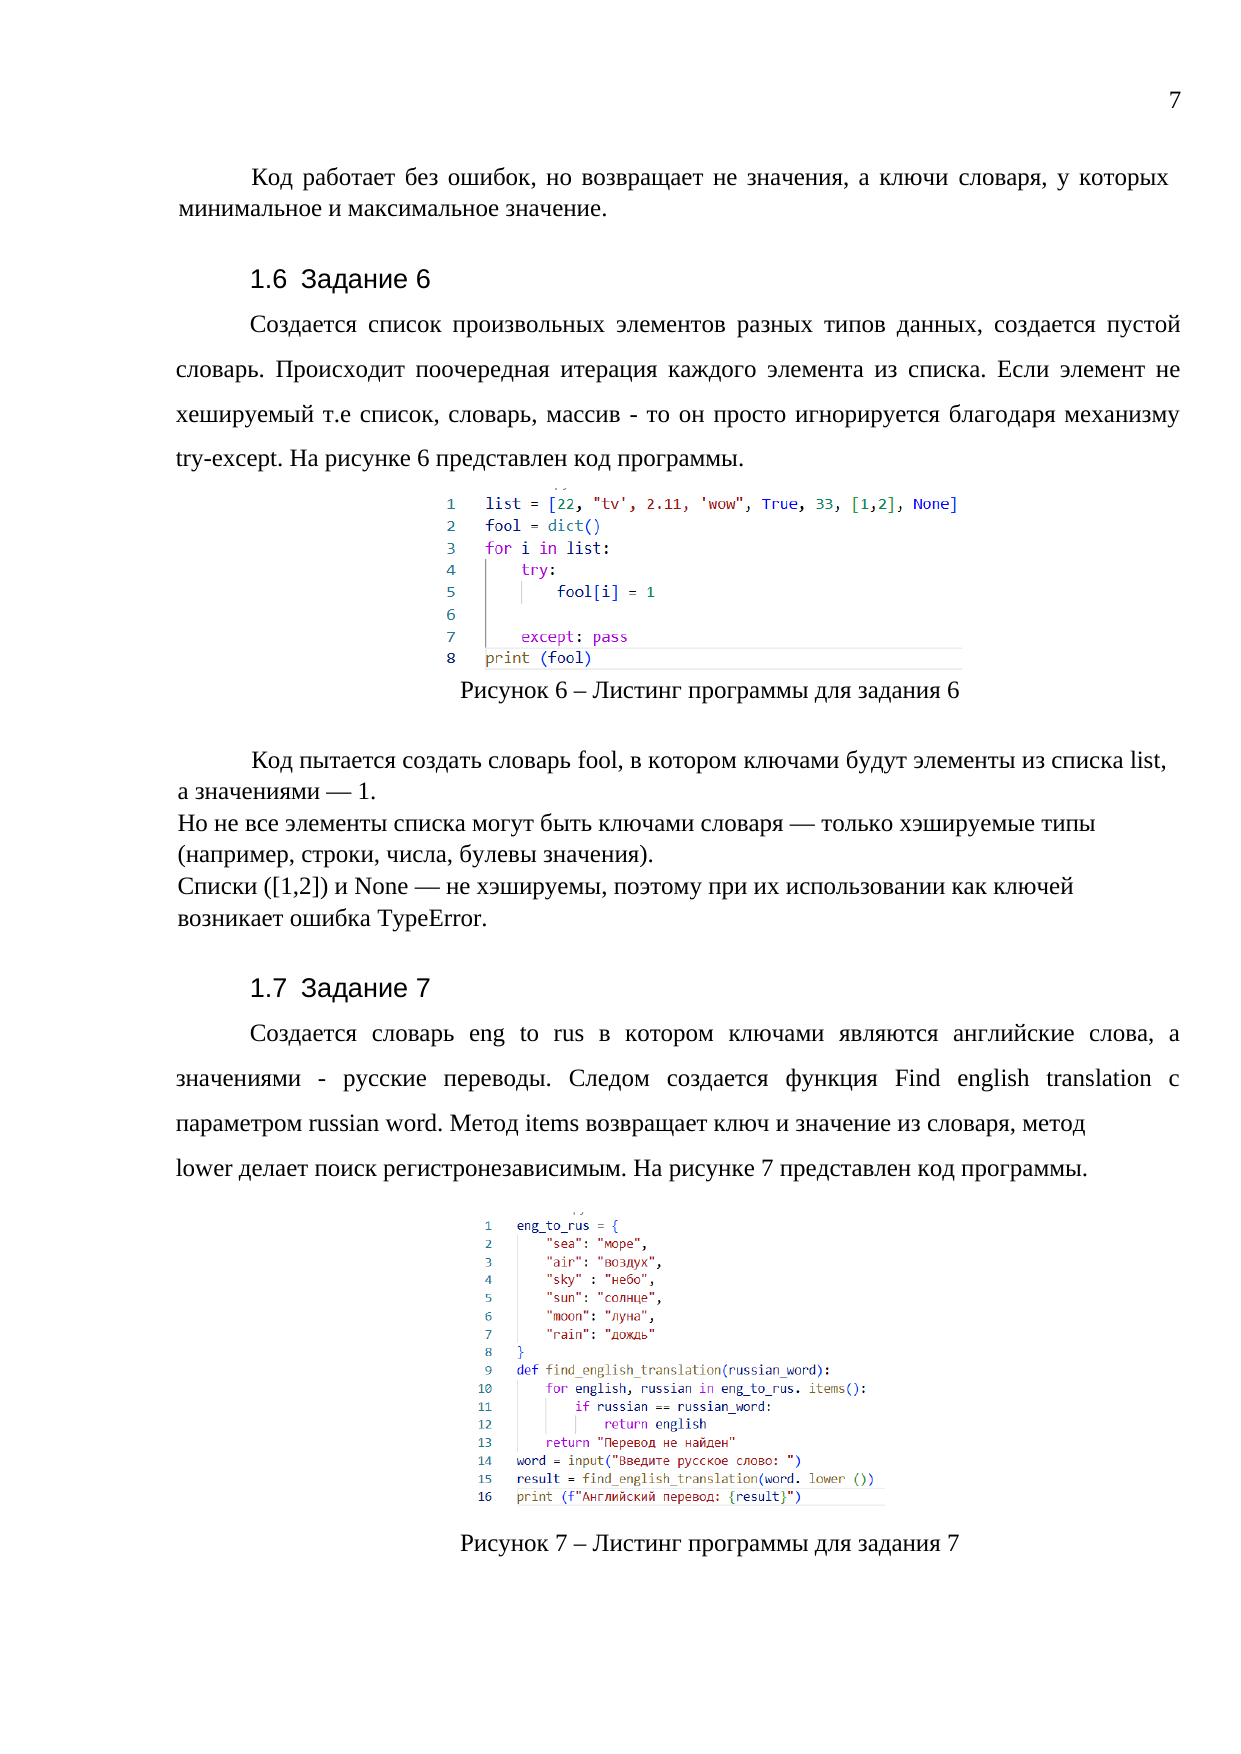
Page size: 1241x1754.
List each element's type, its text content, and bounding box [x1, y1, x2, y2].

text Создается список произвольных элементов разных типов данных, создается пустой словарь. Происходит поочередная итерация каждого элемента из списка. Если элемент не хешируемый т.е список, словарь, массив - то он просто игнорируется благодаря механизму try-except. На рисунке 6 представлен код программы. [176, 309, 1181, 472]
text Рисунок 6 – Листинг программы для задания 6 [177, 673, 1169, 704]
text Рисунок 7 – Листинг программы для задания 7 [177, 1272, 1169, 1557]
subtitle Задание 7 [249, 972, 1181, 1003]
subtitle Задание 6 [249, 263, 1181, 294]
text lower делает поиск регистронезависимым. На рисунке 7 представлен код программы. [176, 1153, 1181, 1182]
picture [434, 488, 963, 674]
text Код пытается создать словарь fool, в котором ключами будут элементы из списка list, а значениями — 1. Но не все элементы списка могут быть ключами словаря — только хэшируемые типы (например, строки, числа, булевы значения). Списки ([1,2]) и None — не хэшируемы, поэтому при их использовании как ключей возникает ошибка TypeError. [177, 745, 1169, 931]
picture [473, 1212, 885, 1511]
text Создается словарь eng to rus в котором ключами являются английские слова, а значениями - русские переводы. Следом создается функция Find english translation с параметром russian word. Метод items возвращает ключ и значение из словаря, метод [176, 1018, 1181, 1137]
text Код работает без ошибок, но возвращает не значения, а ключи словаря, у которых минимальное и максимальное значение. [177, 162, 1169, 222]
